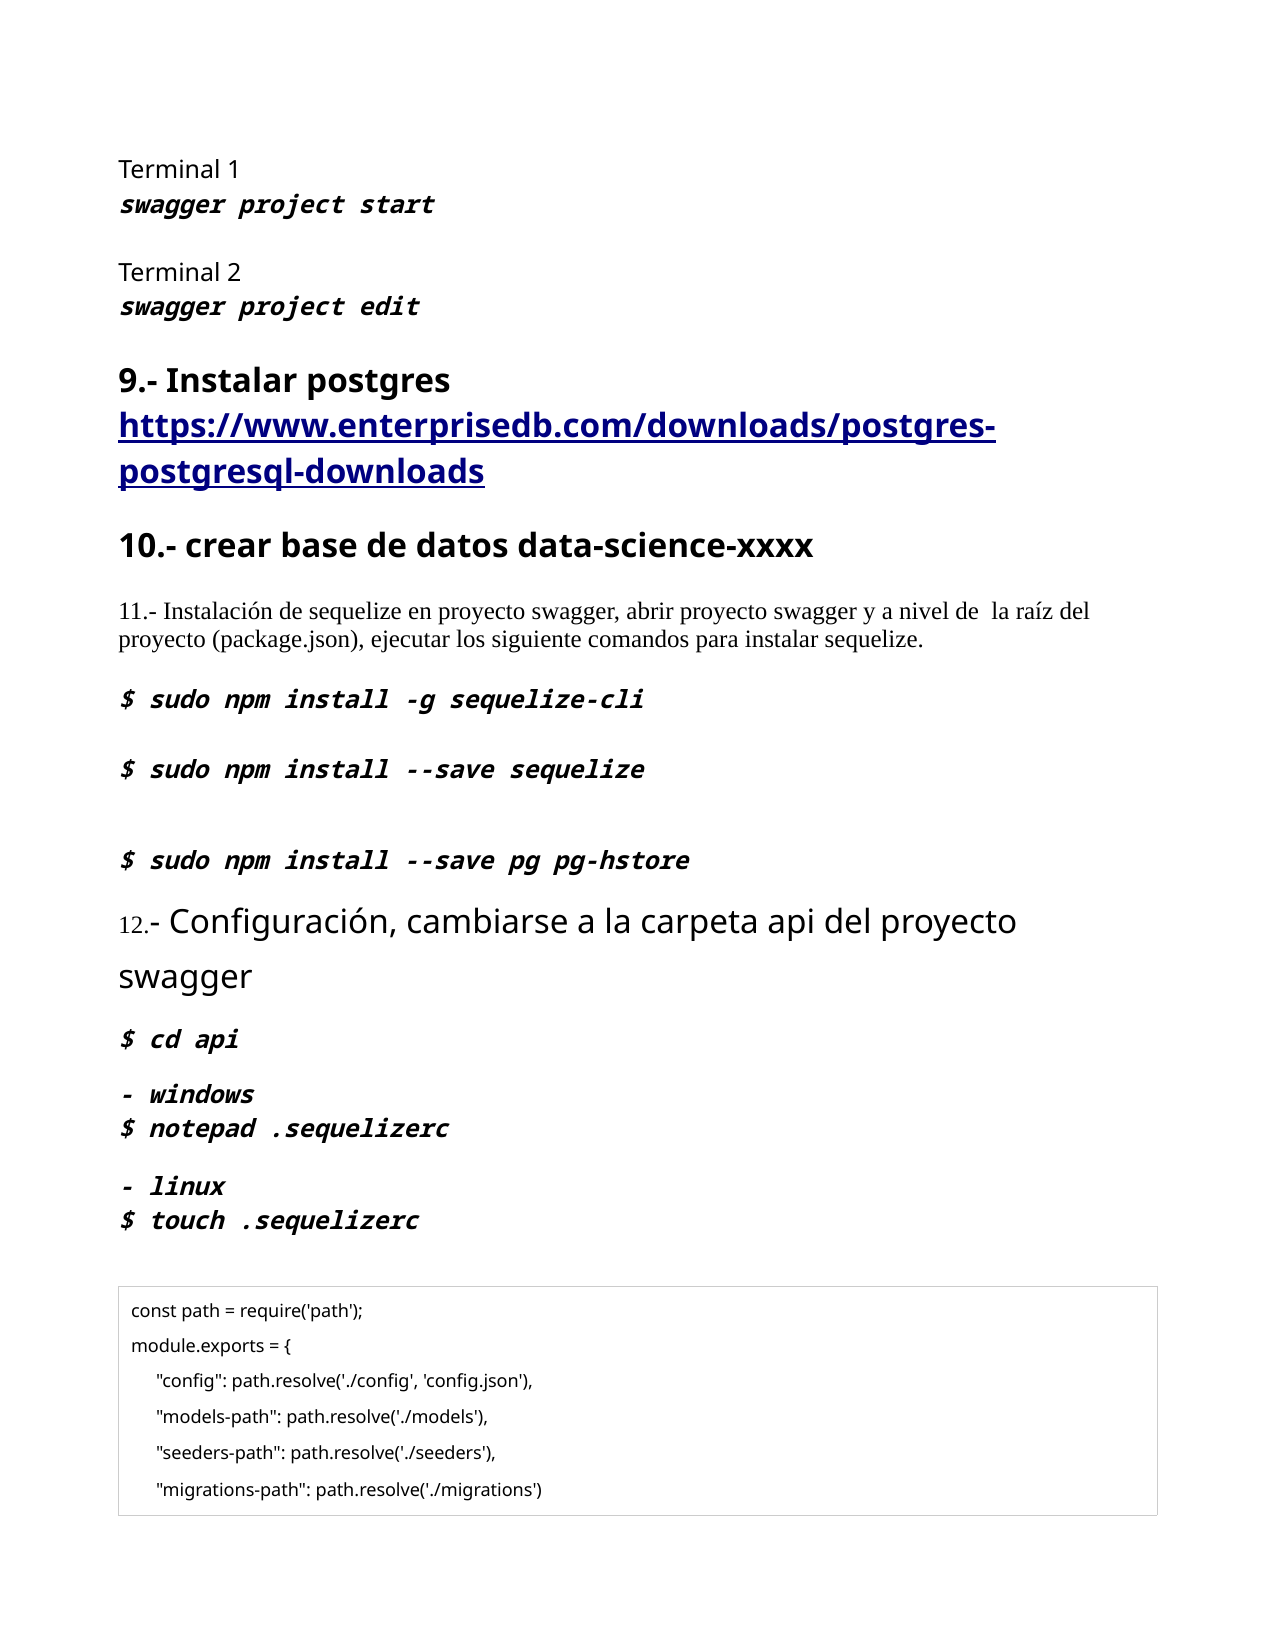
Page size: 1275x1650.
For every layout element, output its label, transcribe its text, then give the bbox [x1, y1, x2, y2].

text $ sudo npm install -g sequelize-cli [118, 682, 1157, 716]
text "migrations-path": path.resolve('./migrations') [119, 1464, 1157, 1515]
text - windows [118, 1077, 1157, 1111]
text $ sudo npm install --save sequelize [118, 716, 1157, 786]
text 9.- Instalar postgres [118, 357, 1157, 402]
text "seeders-path": path.resolve('./seeders'), [119, 1428, 1157, 1464]
text $ notepad .sequelizerc [118, 1111, 1157, 1145]
text const path = require('path'); [119, 1287, 1157, 1321]
text "config": path.resolve('./config', 'config.json'), [119, 1356, 1157, 1392]
text $ touch .sequelizerc [118, 1203, 1157, 1237]
text swagger project start [118, 186, 1157, 220]
text Terminal 1 [118, 152, 1157, 186]
text 11.- Instalación de sequelize en proyecto swagger, abrir proyecto swagger y a nivel de la raíz del proyecto (package.json), ejecutar los siguiente comandos para instalar sequelize. [118, 596, 1157, 653]
text "models-path": path.resolve('./models'), [119, 1392, 1157, 1428]
text Terminal 2 [118, 254, 1157, 288]
text swagger project edit [118, 288, 1157, 322]
text module.exports = { [119, 1321, 1157, 1356]
text 12.- Configuración, cambiarse a la carpeta api del proyecto swagger [118, 898, 1157, 998]
text https://www.enterprisedb.com/downloads/postgres-postgresql-downloads [118, 402, 1157, 493]
text - linux [118, 1169, 1157, 1203]
text $ sudo npm install --save pg pg-hstore [118, 807, 1157, 877]
text $ cd api [118, 1021, 1157, 1056]
text 10.- crear base de datos data-science-xxxx [118, 522, 1157, 567]
